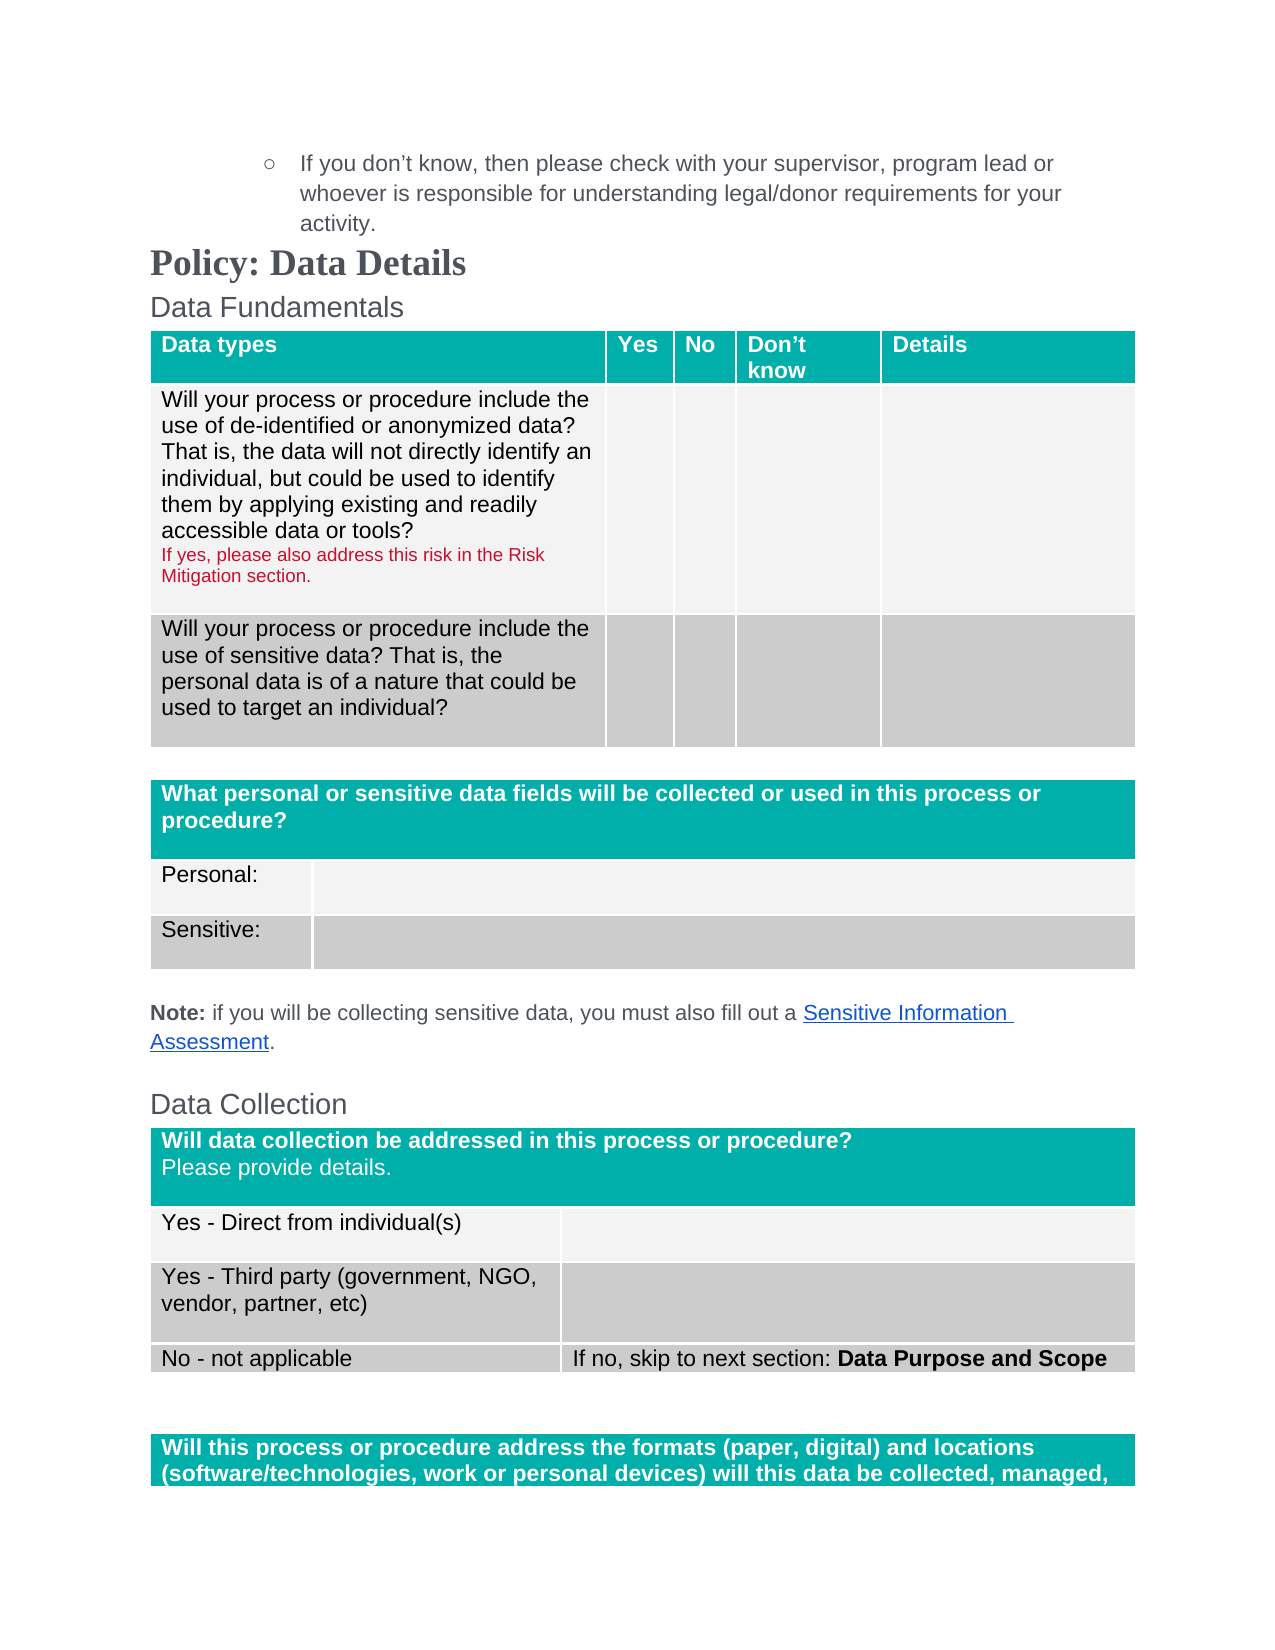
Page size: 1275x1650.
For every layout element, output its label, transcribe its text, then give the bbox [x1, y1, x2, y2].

table_cell [607, 615, 673, 747]
table_cell If no, skip to next section: Data Purpose and Scope [562, 1345, 1135, 1372]
table_header Yes [607, 331, 673, 383]
table_cell No - not applicable [151, 1345, 560, 1372]
table_header Details [882, 331, 1135, 383]
text Note: if you will be collecting sensitive data, you must also fill out a Sensitive Information Assessment. [150, 971, 1125, 1054]
table_cell [562, 1263, 1135, 1342]
table_cell Yes - Direct from individual(s) [151, 1209, 560, 1261]
table_cell Sensitive: [151, 916, 311, 969]
table_header No [675, 331, 735, 383]
table_cell [562, 1209, 1135, 1261]
table_cell [737, 386, 880, 613]
table_cell Personal: [151, 861, 311, 914]
table_header Will this process or procedure address the formats (paper, digital) and locations (software/technologies, work or personal devices) will this data be collected, managed, [151, 1434, 1135, 1486]
table_cell Yes - Third party (government, NGO, vendor, partner, etc) [151, 1263, 560, 1342]
table_cell [737, 615, 880, 747]
table_cell [607, 386, 673, 613]
table_cell [882, 386, 1135, 613]
list If you don’t know, then please check with your supervisor, program lead or whoever is responsible for understanding legal/donor requirements for your activity. [262, 150, 1125, 237]
table_cell [675, 615, 735, 747]
table_header Don’t know [737, 331, 880, 383]
table_cell [882, 615, 1135, 747]
table_cell Will your process or procedure include the use of sensitive data? That is, the personal data is of a nature that could be used to target an individual? [151, 615, 605, 747]
table_cell [314, 861, 1135, 914]
text Data Fundamentals [150, 290, 1125, 324]
table_cell [675, 386, 735, 613]
table_cell Will your process or procedure include the use of de-identified or anonymized data? That is, the data will not directly identify an individual, but could be used to identify them by applying existing and readily accessible data or tools? If yes, please also address this risk in the Risk Mitigation section. [151, 386, 605, 613]
table_header Will data collection be addressed in this process or procedure? Please provide details. [151, 1128, 1135, 1206]
text Data Collection [150, 1087, 1125, 1120]
table_header Data types [151, 331, 605, 383]
text Policy: Data Details [150, 241, 1125, 284]
table_header What personal or sensitive data fields will be collected or used in this process or procedure? [151, 780, 1135, 859]
table_cell [314, 916, 1135, 969]
